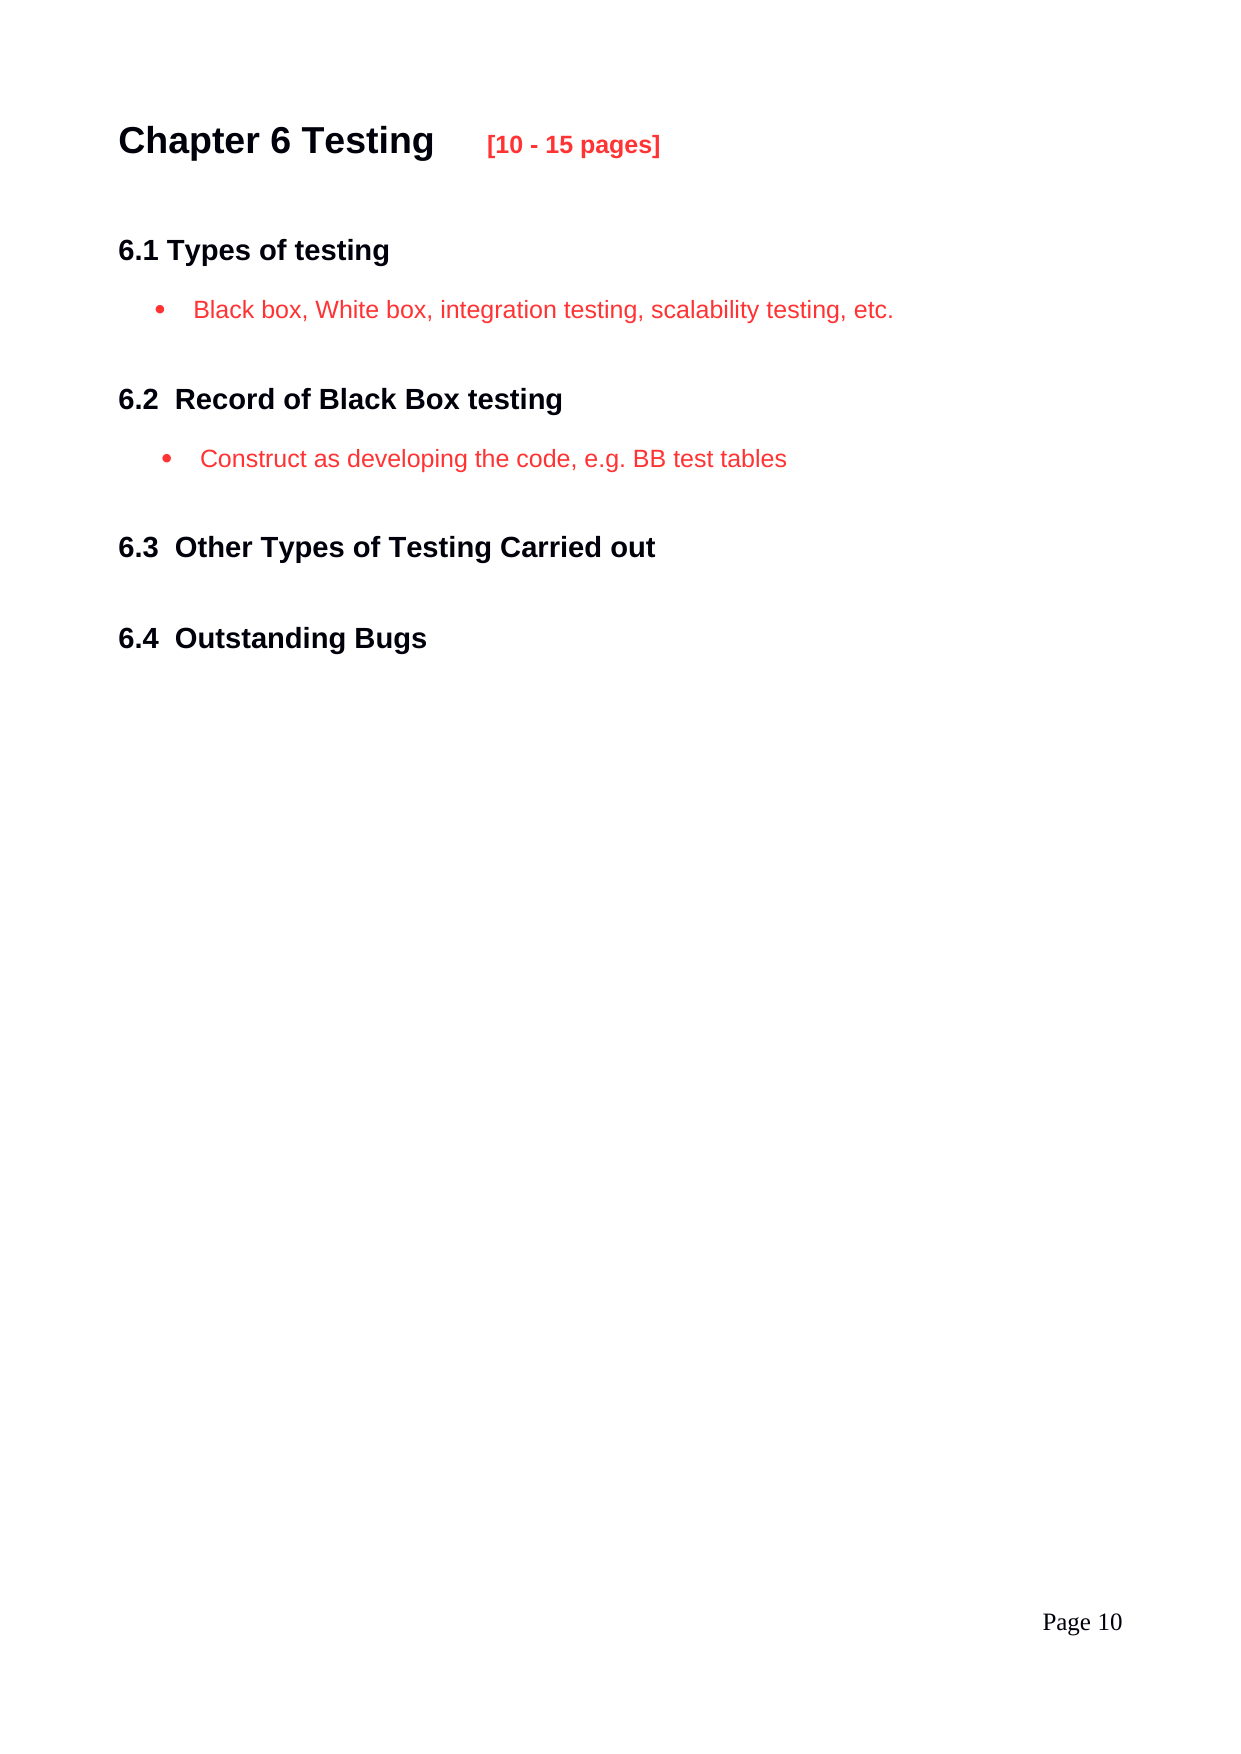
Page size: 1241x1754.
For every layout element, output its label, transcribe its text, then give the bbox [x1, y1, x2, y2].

text 6.2 Record of Black Box testing [118, 382, 1122, 415]
text 6.1 Types of testing [118, 233, 1122, 267]
list Construct as developing the code, e.g. BB test tables [162, 444, 1122, 473]
text 6.3 Other Types of Testing Carried out [118, 530, 1122, 564]
text Chapter 6 Testing [10 - 15 pages] [118, 118, 1122, 161]
text 6.4 Outstanding Bugs [118, 621, 1122, 655]
list Black box, White box, integration testing, scalability testing, etc. [156, 295, 1122, 324]
